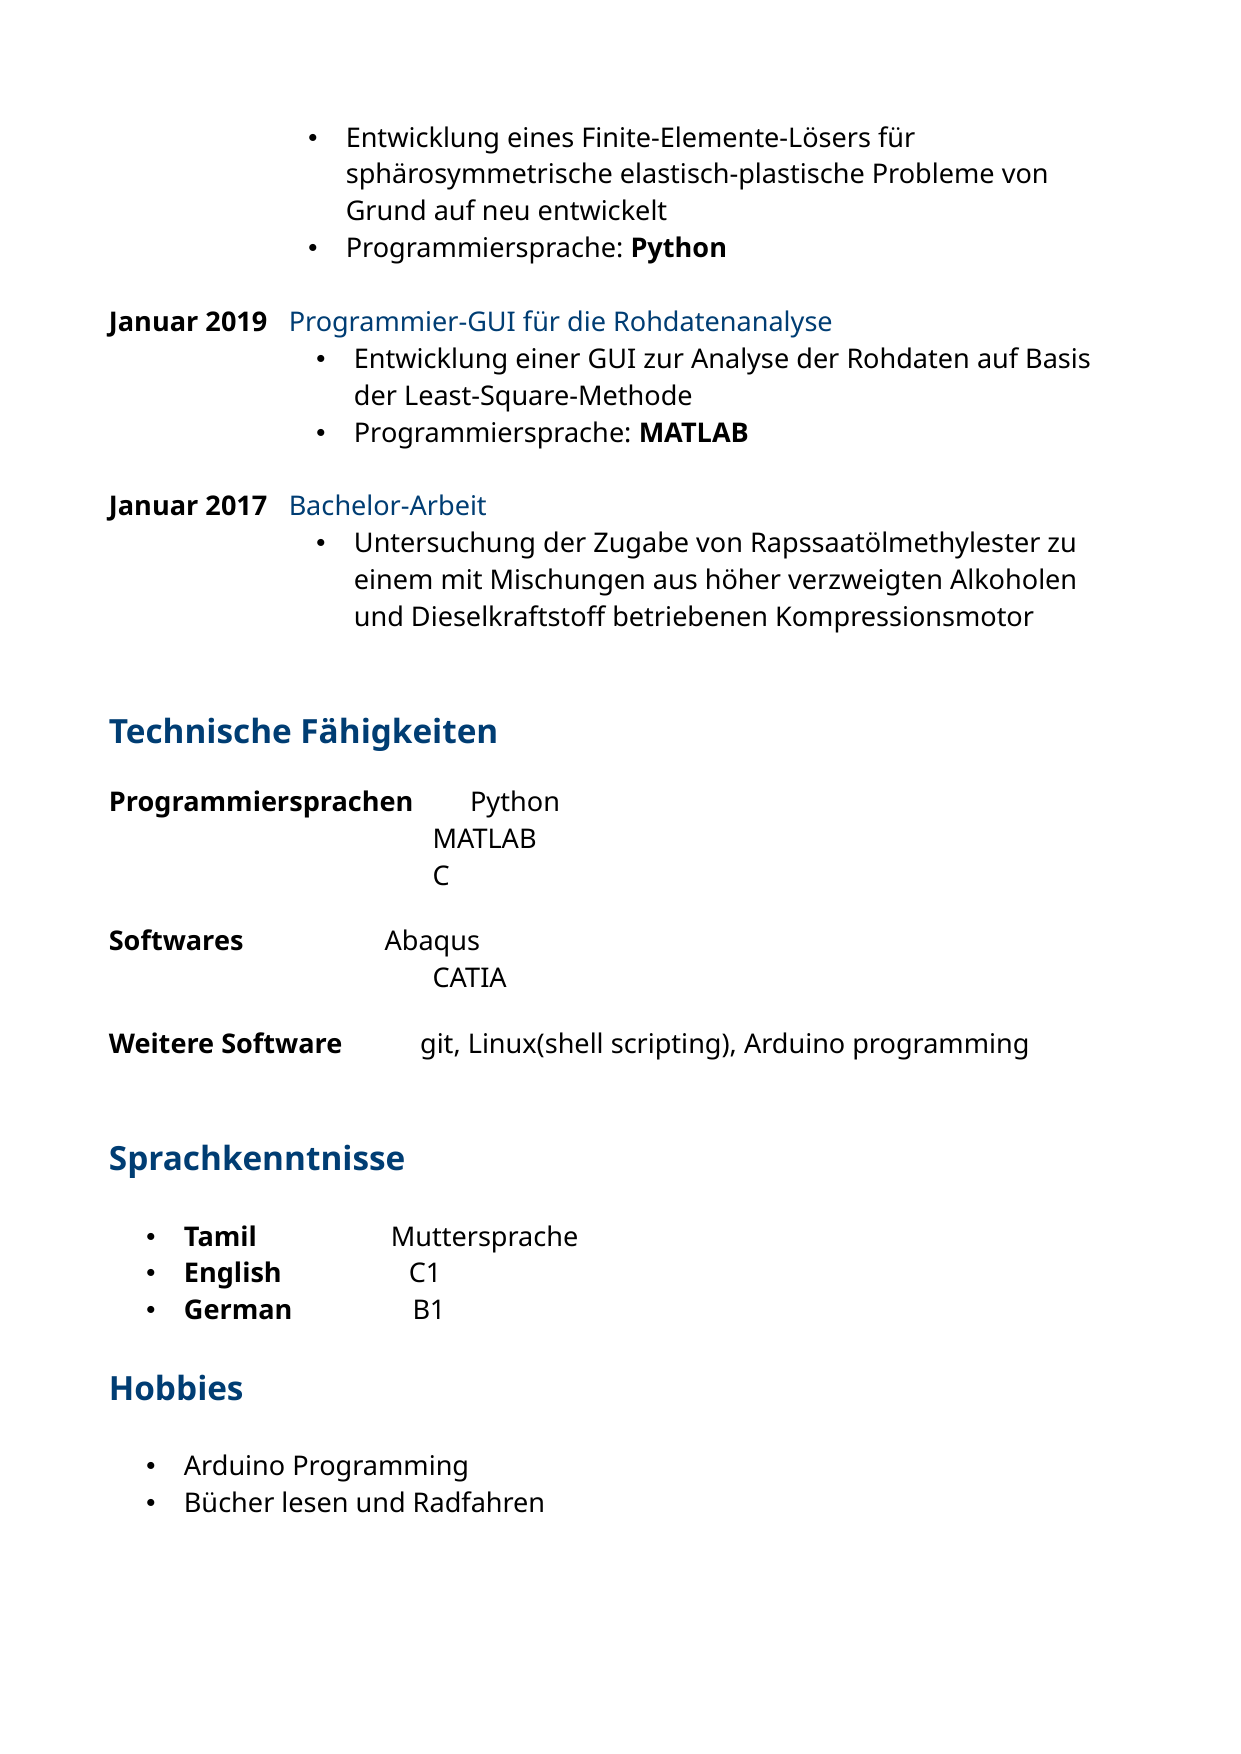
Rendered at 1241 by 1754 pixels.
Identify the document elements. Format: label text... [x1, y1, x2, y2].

list Untersuchung der Zugabe von Rapssaatölmethylester zu einem mit Mischungen aus höher verzweigten Alkoholen und Dieselkraftstoff betriebenen Kompressionsmotor [316, 524, 1121, 634]
text Januar 2019 Programmier-GUI für die Rohdatenanalyse [109, 302, 1121, 339]
text MATLAB [109, 819, 1121, 856]
list Entwicklung eines Finite-Elemente-Lösers für sphärosymmetrische elastisch-plastische Probleme von Grund auf neu entwickelt [308, 118, 1121, 229]
list German B1 [146, 1291, 1121, 1328]
list Arduino Programming [146, 1447, 1121, 1484]
text Softwares Abaqus [109, 922, 1121, 958]
text Weitere Software git, Linux(shell scripting), Arduino programming [109, 1024, 1121, 1061]
list Programmiersprache: Python [308, 229, 1121, 266]
list English C1 [146, 1254, 1121, 1291]
list Programmiersprache: MATLAB [316, 413, 1121, 450]
text Januar 2017 Bachelor-Arbeit [109, 487, 1121, 524]
text CATIA [109, 958, 1121, 995]
text Programmiersprachen Python [109, 782, 1121, 819]
text Hobbies [109, 1364, 1121, 1410]
text C [109, 856, 1121, 893]
list Entwicklung einer GUI zur Analyse der Rohdaten auf Basis der Least-Square-Methode [316, 339, 1121, 413]
text Sprachkenntnisse [109, 1135, 1121, 1180]
list Bücher lesen und Radfahren [146, 1484, 1121, 1521]
text Technische Fähigkeiten [109, 708, 1121, 753]
list Tamil Muttersprache [146, 1217, 1121, 1254]
